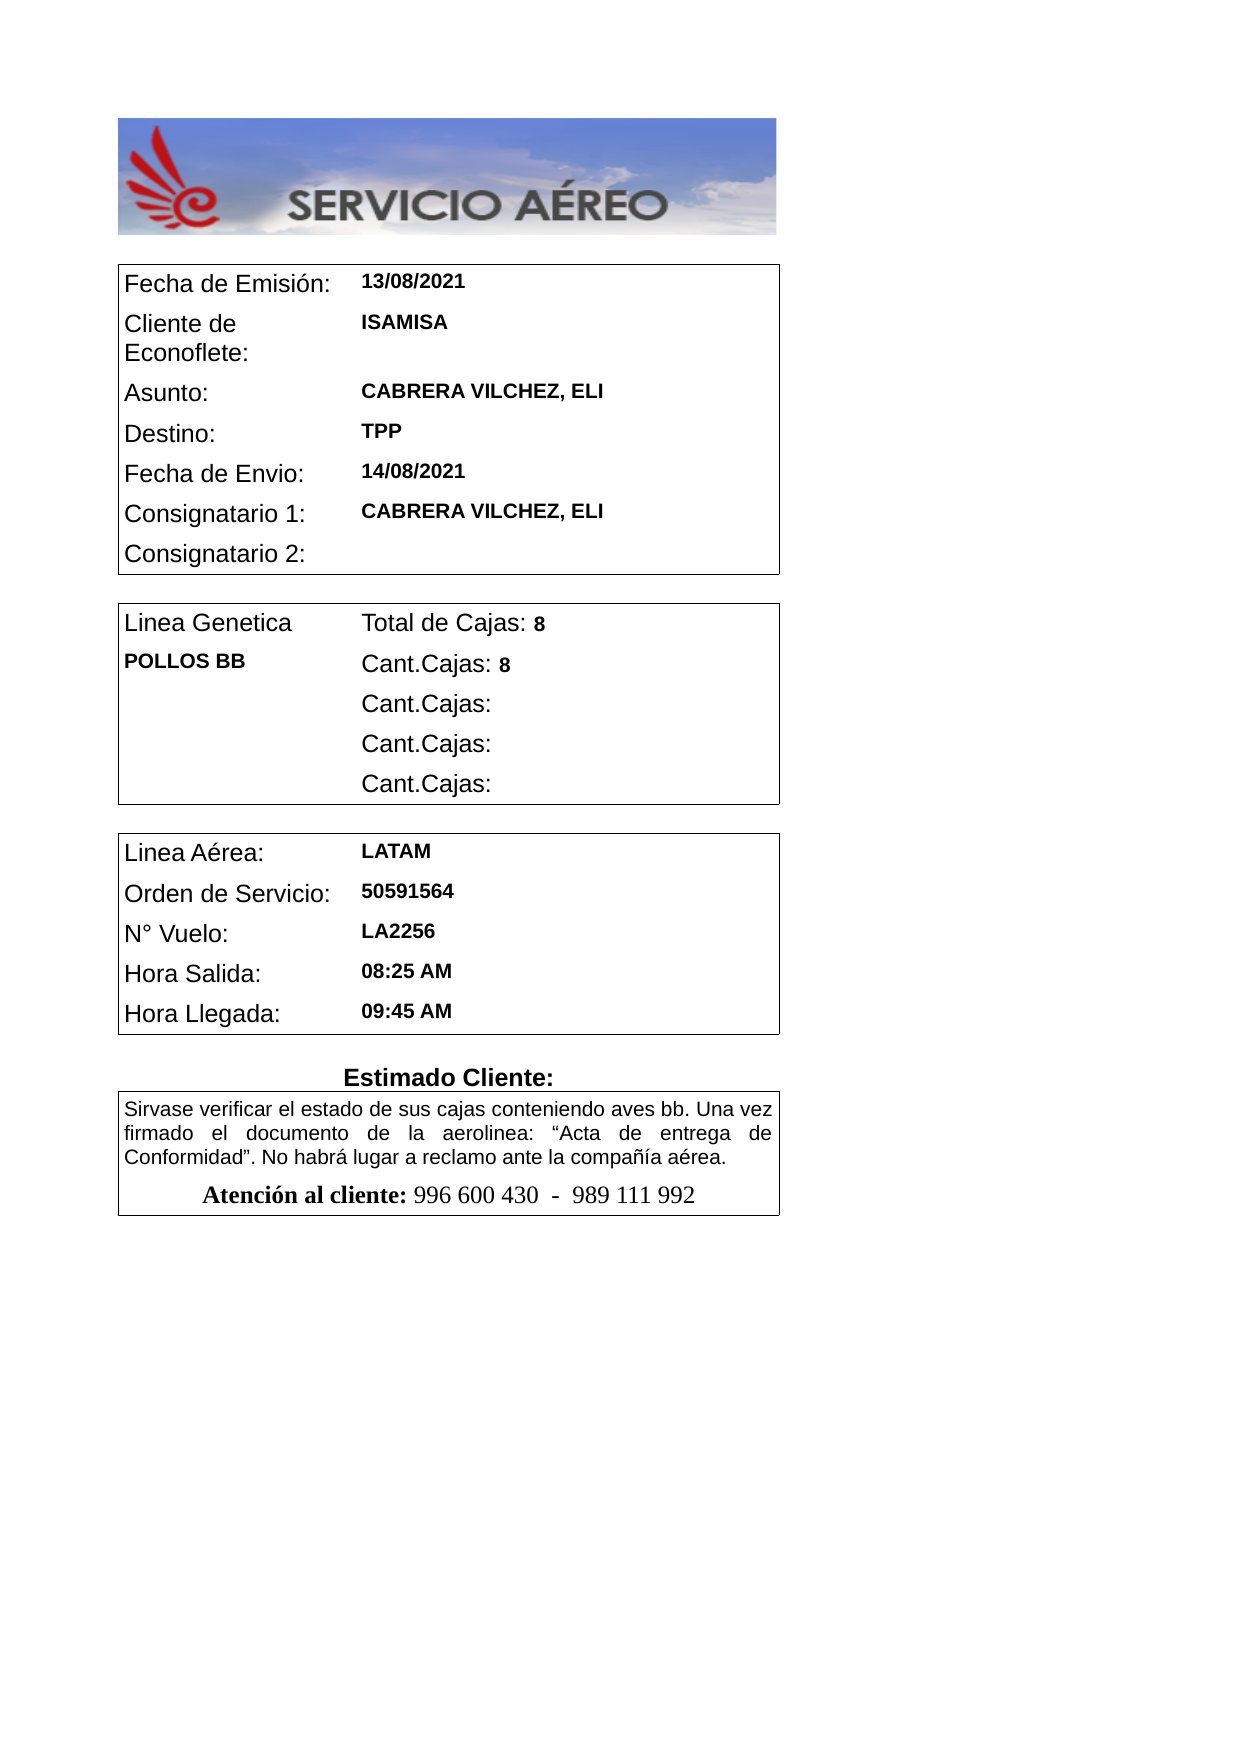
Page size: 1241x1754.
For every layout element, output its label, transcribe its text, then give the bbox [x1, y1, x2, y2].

table_cell Atención al cliente: 996 600 430 - 989 111 992 [119, 1175, 779, 1215]
table_cell Fecha de Envio: [119, 453, 356, 493]
table_cell POLLOS BB [119, 643, 356, 683]
table_cell Hora Llegada: [119, 994, 356, 1034]
table_header Fecha de Emisión: [119, 265, 356, 304]
table_cell Consignatario 1: [119, 493, 356, 533]
table_cell TPP [356, 413, 779, 453]
table_cell Estimado Cliente: [118, 1035, 779, 1091]
table_cell 09:45 AM [356, 994, 779, 1034]
table_cell LATAM [356, 834, 779, 873]
table_cell LA2256 [356, 913, 779, 953]
picture [118, 118, 777, 235]
table_cell [356, 805, 779, 833]
table_cell [119, 764, 356, 804]
table_cell [118, 575, 356, 603]
table_cell Cant.Cajas: 8 [356, 643, 779, 683]
table_cell CABRERA VILCHEZ, ELI [356, 493, 779, 533]
table_cell Linea Genetica [119, 604, 356, 643]
table_cell [119, 723, 356, 763]
table_cell Consignatario 2: [119, 534, 356, 574]
table_cell [119, 683, 356, 723]
table_cell Cant.Cajas: [356, 723, 779, 763]
table_cell 50591564 [356, 873, 779, 913]
table_cell ISAMISA [356, 304, 779, 373]
table_cell 14/08/2021 [356, 453, 779, 493]
table_cell N° Vuelo: [119, 913, 356, 953]
table_cell Orden de Servicio: [119, 873, 356, 913]
table_cell Sirvase verificar el estado de sus cajas conteniendo aves bb. Una vez firmado el documento de la aerolinea: “Acta de entrega de Conformidad”. No habrá lugar a reclamo ante la compañía aérea. [119, 1092, 779, 1175]
table_cell Hora Salida: [119, 953, 356, 993]
table_cell Cant.Cajas: [356, 764, 779, 804]
table_cell Cant.Cajas: [356, 683, 779, 723]
table_cell 08:25 AM [356, 953, 779, 993]
table_cell Destino: [119, 413, 356, 453]
table_cell Total de Cajas: 8 [356, 604, 779, 643]
table_header 13/08/2021 [356, 265, 779, 304]
table_cell [118, 805, 356, 833]
table_cell CABRERA VILCHEZ, ELI [356, 373, 779, 413]
table_cell Linea Aérea: [119, 834, 356, 873]
table_cell Asunto: [119, 373, 356, 413]
table_cell [356, 575, 779, 603]
table_cell [356, 534, 779, 574]
table_cell Cliente de Econoflete: [119, 304, 356, 373]
